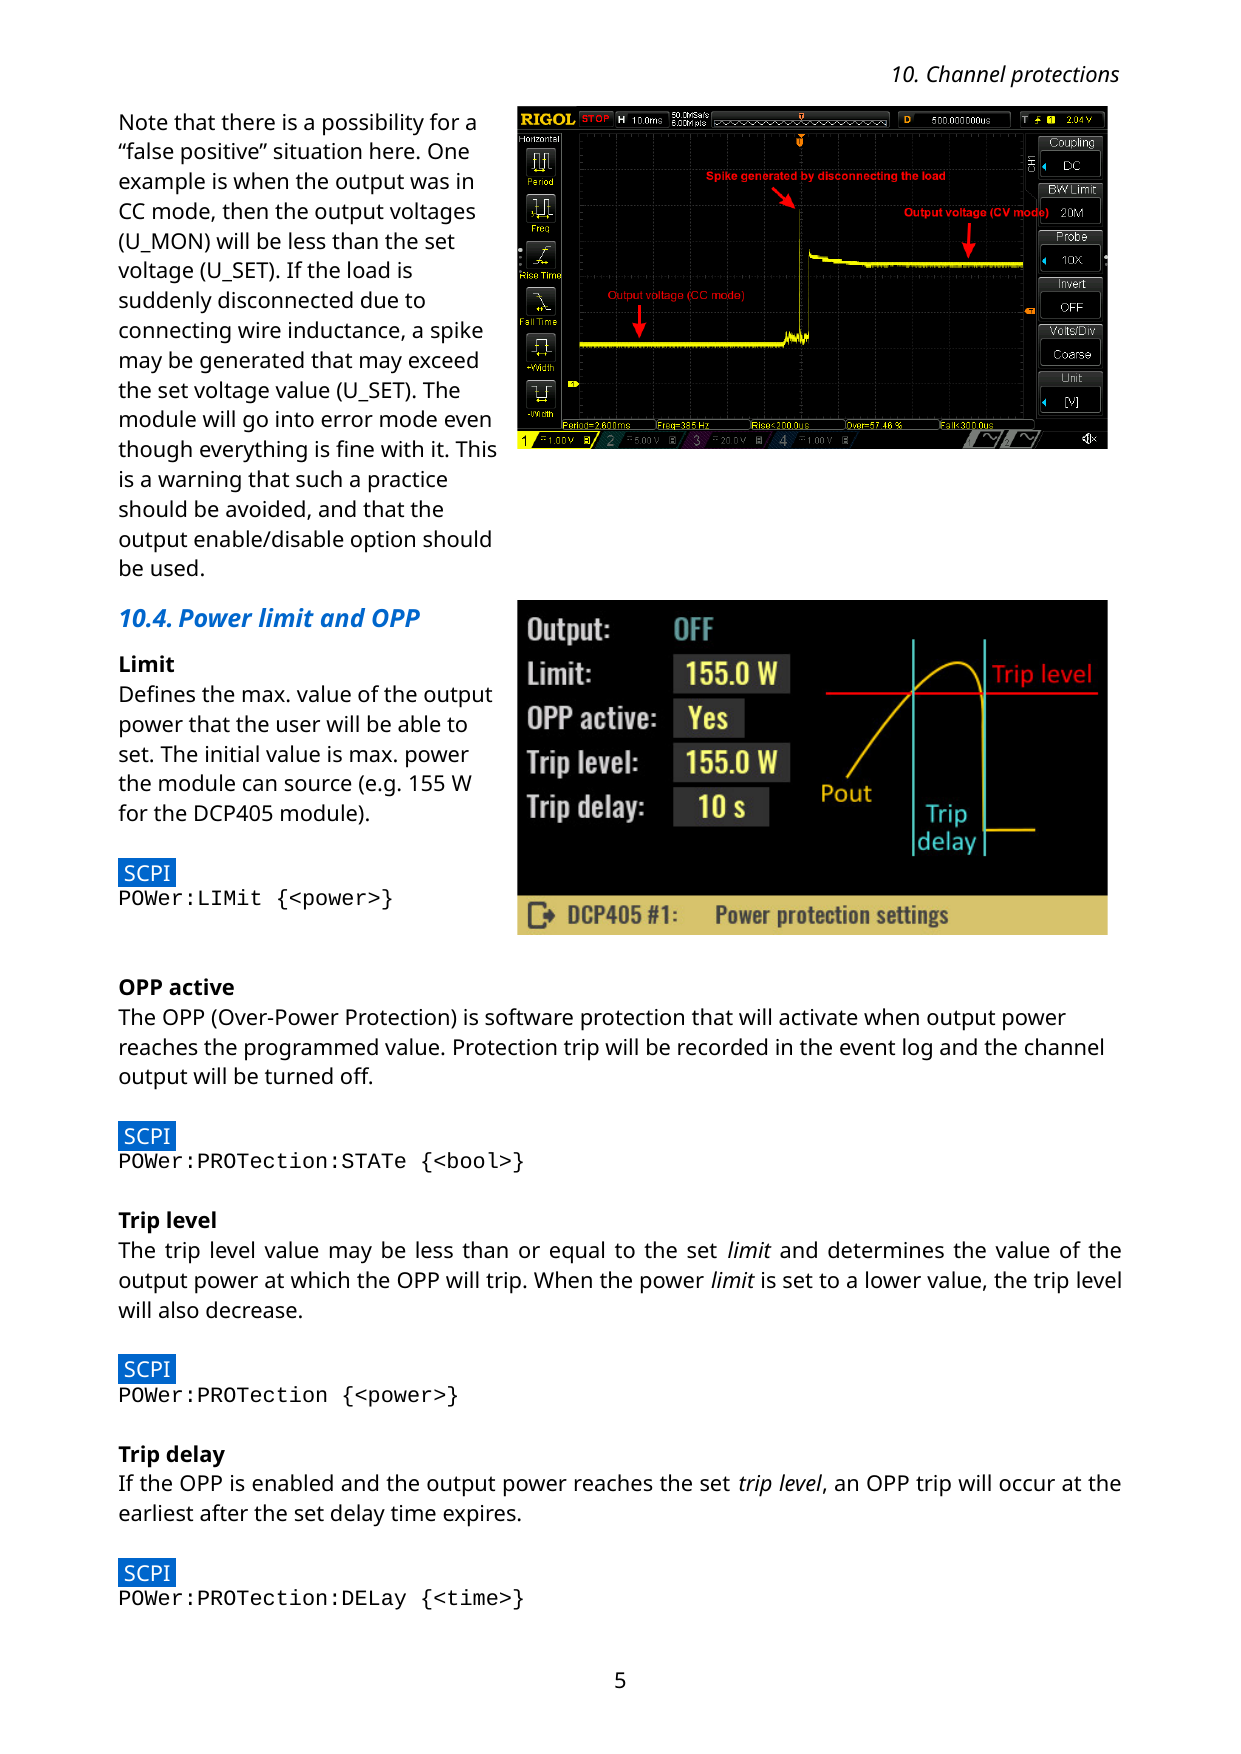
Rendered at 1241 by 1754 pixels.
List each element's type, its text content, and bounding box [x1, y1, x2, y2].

picture [517, 106, 1108, 449]
table_header [1108, 600, 1123, 934]
picture [517, 600, 1108, 935]
table_header Power limit and OPP Limit Defines the max. value of the output power that the user will be able to set. The initial value is max. power the module can source (e.g. 155 W for the DCP405 module). SCPI POWer:LIMit {<power>} OPP active [118, 600, 502, 1002]
table_header Note that there is a possibility for a “false positive” situation here. One example is when the output was in CC mode, then the output voltages (U_MON) will be less than the set voltage (U_SET). If the load is suddenly disconnected due to connecting wire inductance, a spike may be generated that may exceed the set voltage value (U_SET). The module will go into error mode even though everything is fine with it. This is a warning that such a practice should be avoided, and that the output enable/disable option should be used. [118, 107, 502, 583]
table_cell The OPP (Over-Power Protection) is software protection that will activate when output power reaches the programmed value. Protection trip will be recorded in the event log and the channel output will be turned off. SCPI POWer:PROTection:STATe {<bool>} Trip level The trip level value may be less than or equal to the set limit and determines the value of the output power at which the OPP will trip. When the power limit is set to a lower value, the trip level will also decrease. SCPI POWer:PROTection {<power>} Trip delay If the OPP is enabled and the output power reaches the set trip level, an OPP trip will occur at the earliest after the set delay time expires. SCPI POWer:PROTection:DELay {<time>} [118, 1002, 1123, 1612]
table_header [502, 107, 1123, 583]
table_header [502, 600, 517, 934]
table_header [502, 935, 1123, 1002]
